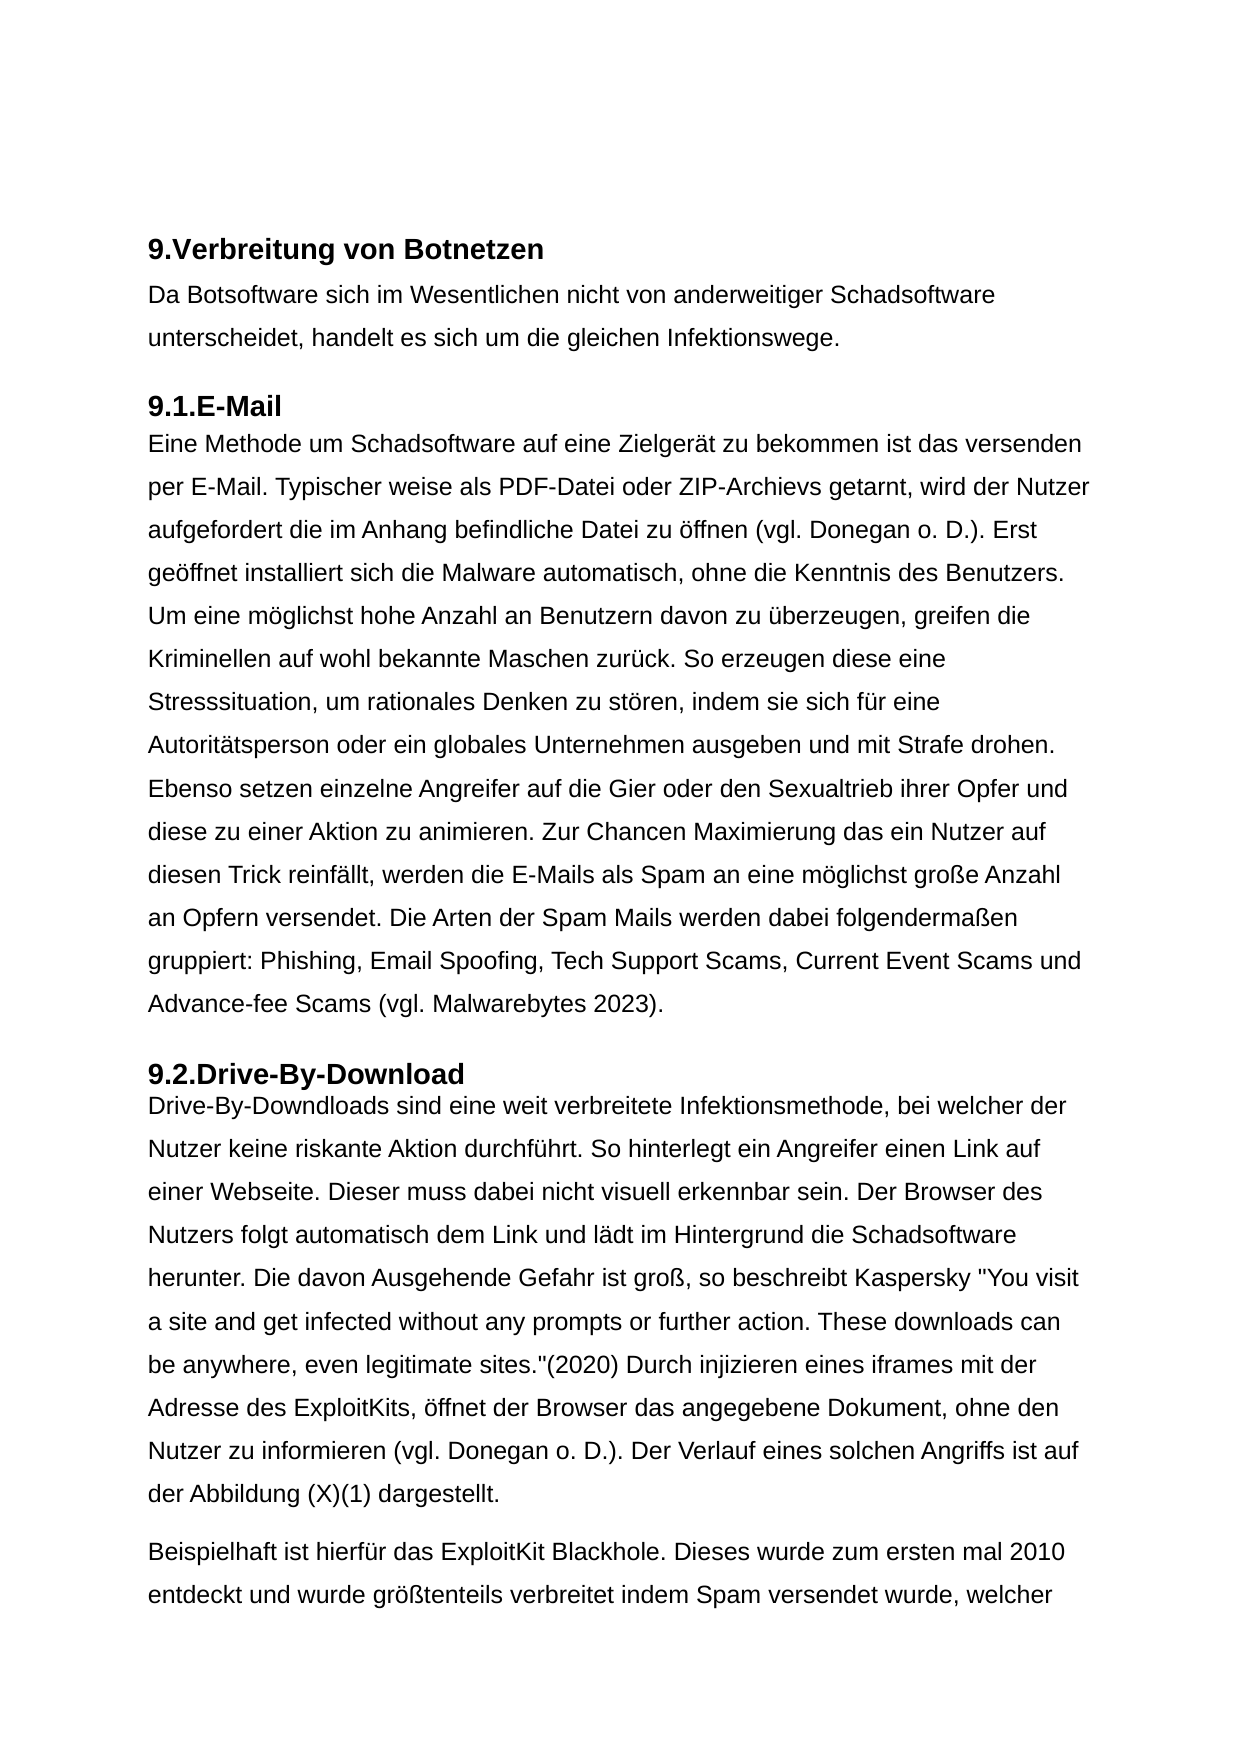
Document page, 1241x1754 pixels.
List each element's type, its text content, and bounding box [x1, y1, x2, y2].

subtitle 9.1.E-Mail [148, 389, 1093, 423]
subtitle 9.Verbreitung von Botnetzen [148, 232, 1093, 265]
text Eine Methode um Schadsoftware auf eine Zielgerät zu bekommen ist das versenden per E-Mail. Typischer weise als PDF-Datei oder ZIP-Archievs getarnt, wird der Nutzer aufgefordert die im Anhang befindliche Datei zu öffnen (vgl. Donegan o. D.). Erst geöffnet installiert sich die Malware automatisch, ohne die Kenntnis des Benutzers. Um eine möglichst hohe Anzahl an Benutzern davon zu überzeugen, greifen die Kriminellen auf wohl bekannte Maschen zurück. So erzeugen diese eine Stresssituation, um rationales Denken zu stören, indem sie sich für eine Autoritätsperson oder ein globales Unternehmen ausgeben und mit Strafe drohen. Ebenso setzen einzelne Angreifer auf die Gier oder den Sexualtrieb ihrer Opfer und diese zu einer Aktion zu animieren. Zur Chancen Maximierung das ein Nutzer auf diesen Trick reinfällt, werden die E-Mails als Spam an eine möglichst große Anzahl an Opfern versendet. Die Arten der Spam Mails werden dabei folgendermaßen gruppiert: Phishing, Email Spoofing, Tech Support Scams, Current Event Scams und Advance-fee Scams (vgl. Malwarebytes 2023). [148, 429, 1093, 1018]
subtitle 9.2.Drive-By-Download [148, 1057, 1093, 1091]
text Drive-By-Downdloads sind eine weit verbreitete Infektionsmethode, bei welcher der Nutzer keine riskante Aktion durchführt. So hinterlegt ein Angreifer einen Link auf einer Webseite. Dieser muss dabei nicht visuell erkennbar sein. Der Browser des Nutzers folgt automatisch dem Link und lädt im Hintergrund die Schadsoftware herunter. Die davon Ausgehende Gefahr ist groß, so beschreibt Kaspersky "You visit a site and get infected without any prompts or further action. These downloads can be anywhere, even legitimate sites."(2020) Durch injizieren eines iframes mit der Adresse des ExploitKits, öffnet der Browser das angegebene Dokument, ohne den Nutzer zu informieren (vgl. Donegan o. D.). Der Verlauf eines solchen Angriffs ist auf der Abbildung (X)(1) dargestellt. [148, 1091, 1093, 1508]
text Beispielhaft ist hierfür das ExploitKit Blackhole. Dieses wurde zum ersten mal 2010 entdeckt und wurde größtenteils verbreitet indem Spam versendet wurde, welcher [148, 1537, 1093, 1609]
text Da Botsoftware sich im Wesentlichen nicht von anderweitiger Schadsoftware unterscheidet, handelt es sich um die gleichen Infektionswege. [148, 280, 1093, 352]
